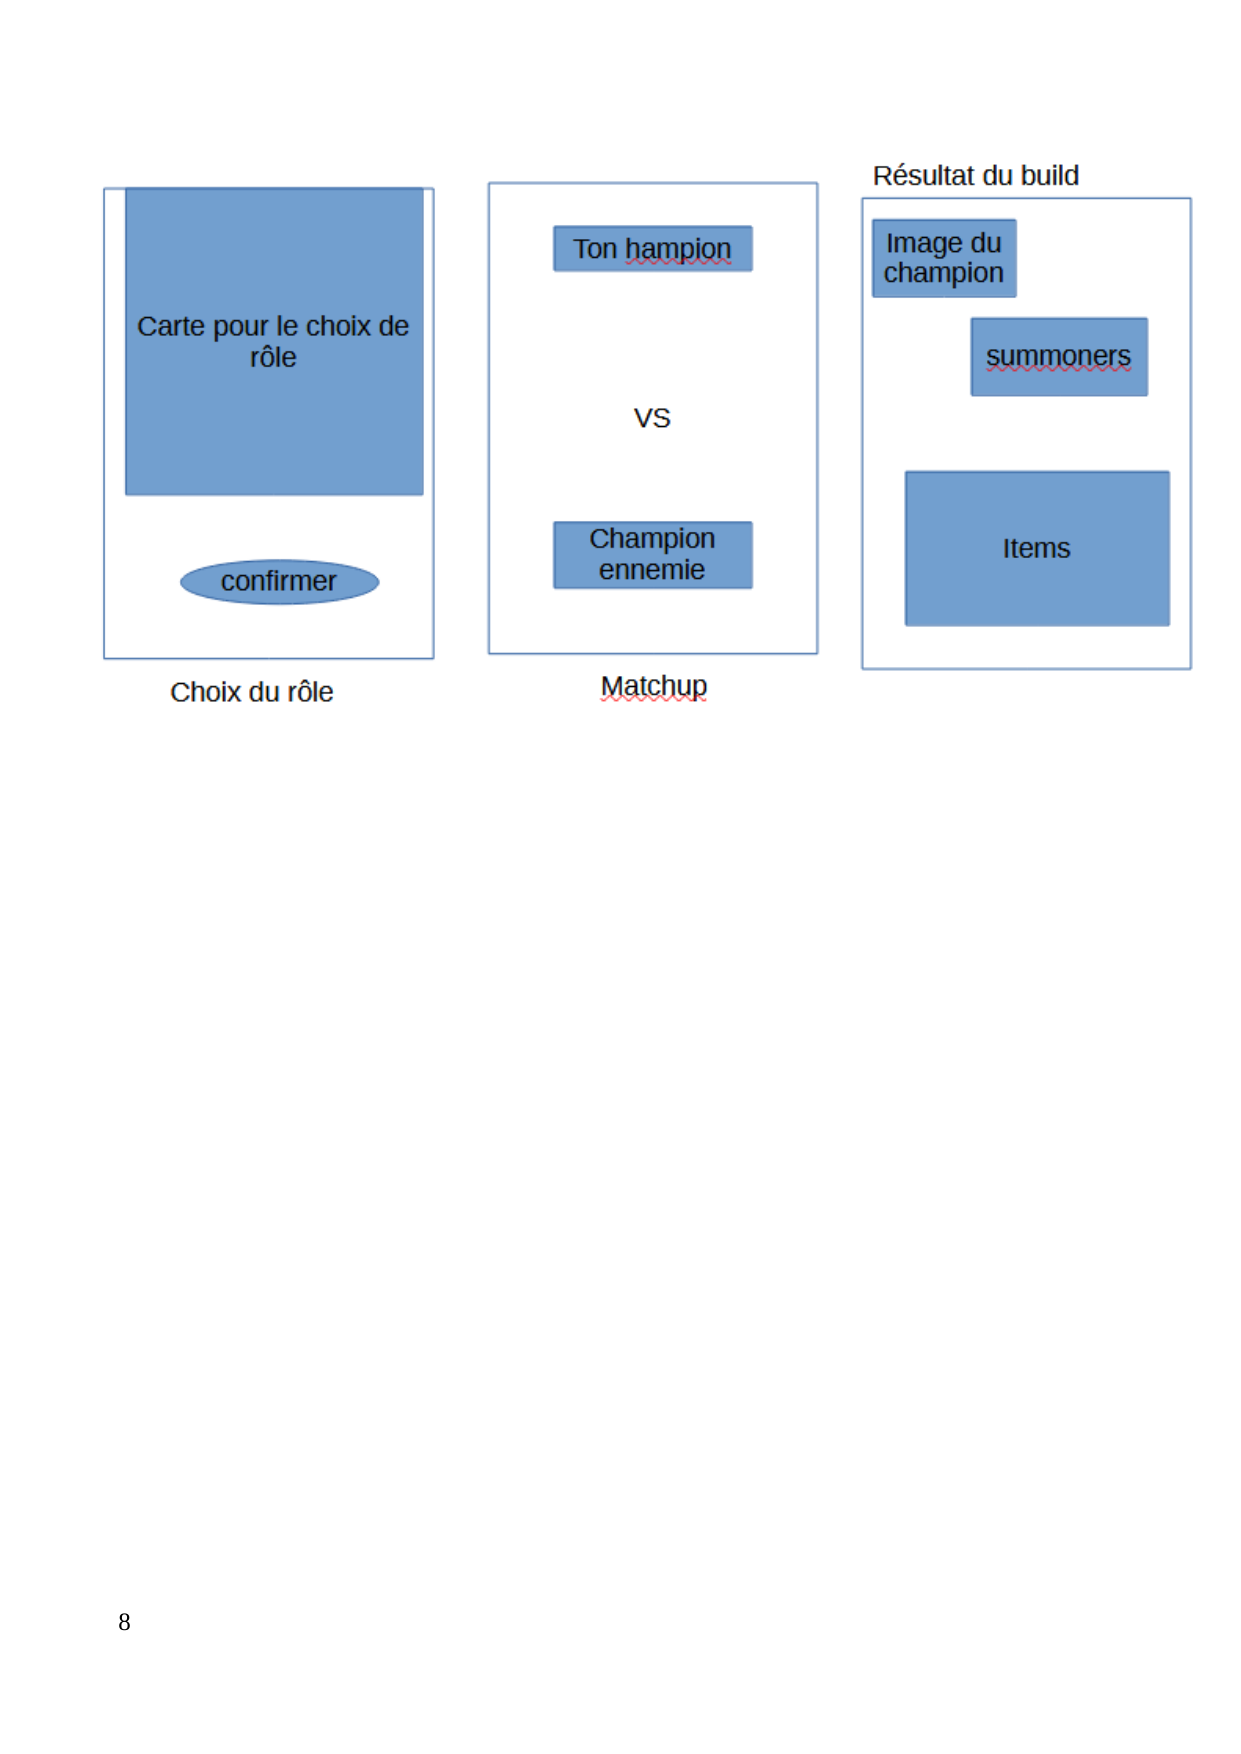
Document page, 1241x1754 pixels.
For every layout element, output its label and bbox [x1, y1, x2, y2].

picture [471, 143, 1207, 722]
picture [92, 181, 446, 719]
